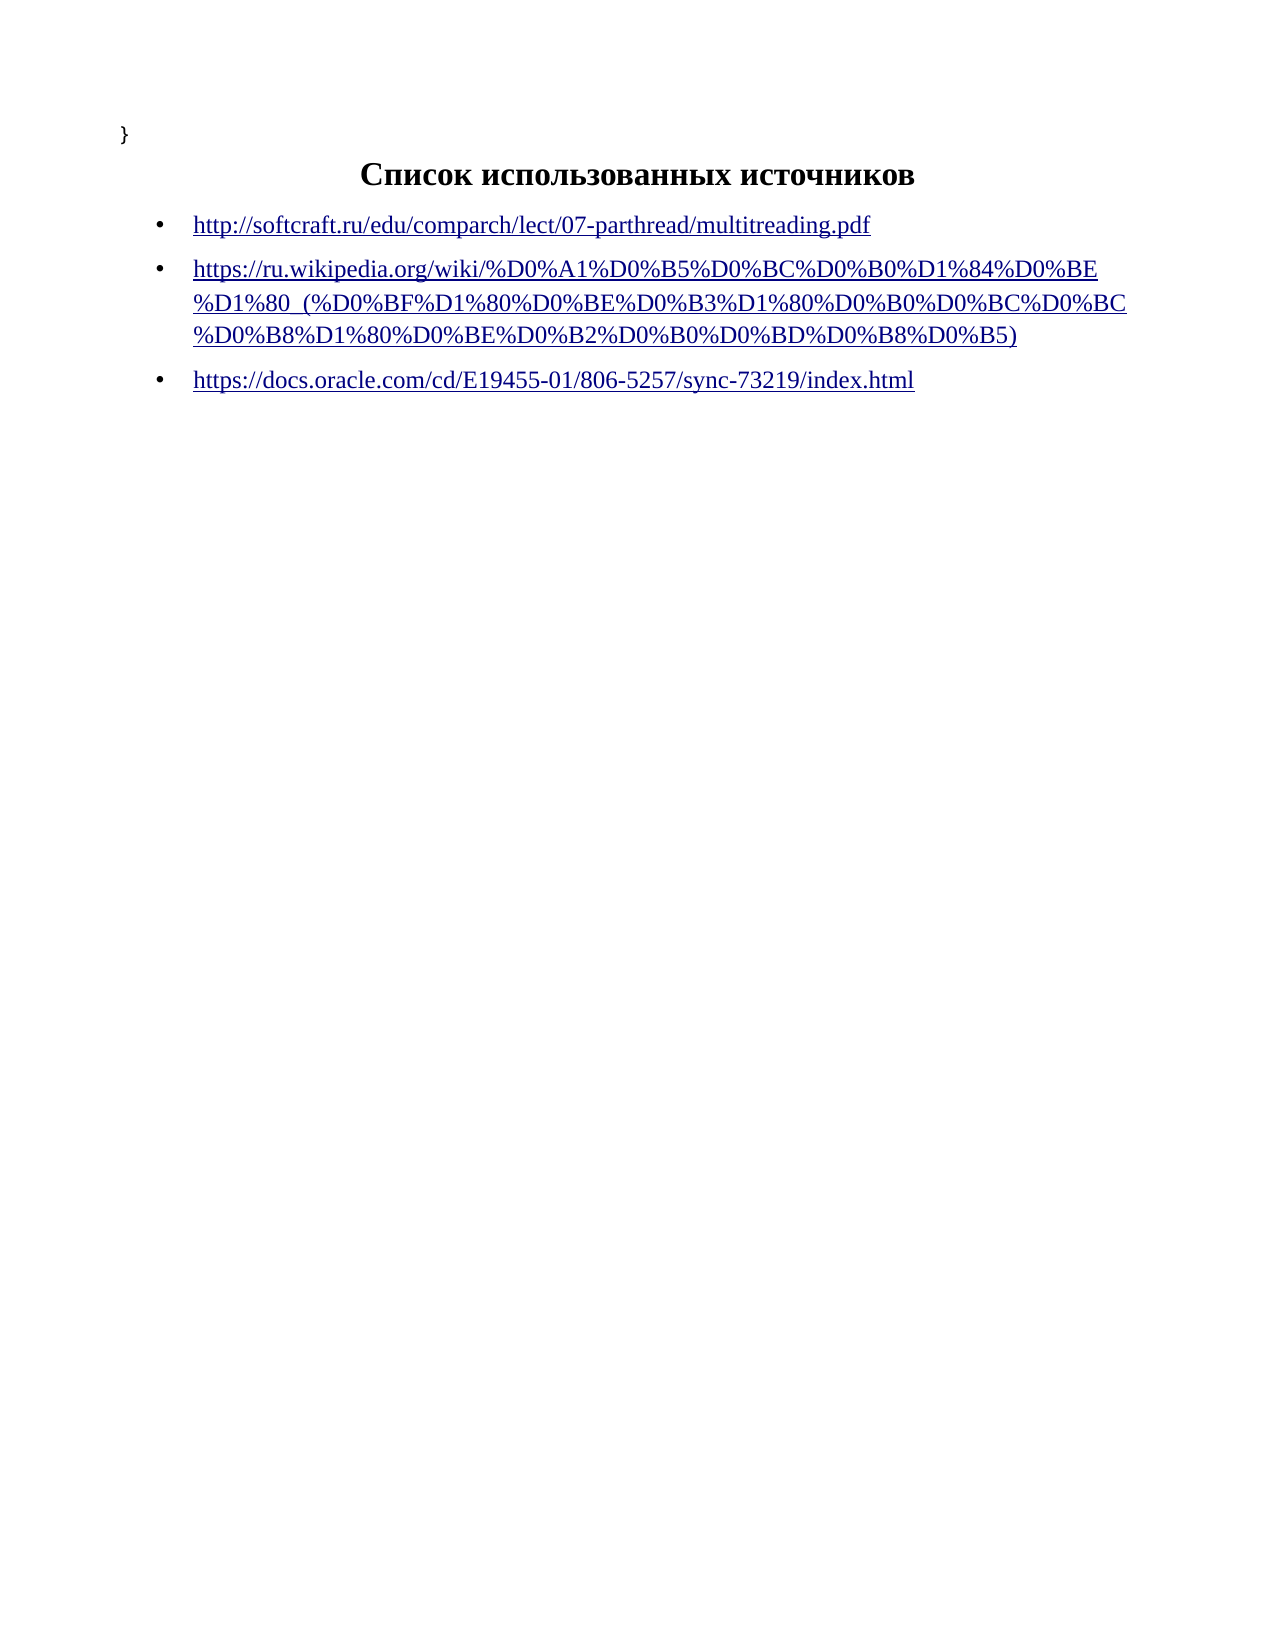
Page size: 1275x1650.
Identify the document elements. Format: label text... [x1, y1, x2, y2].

list https://ru.wikipedia.org/wiki/%D0%A1%D0%B5%D0%BC%D0%B0%D1%84%D0%BE%D1%80_(%D0%BF%D1%80%D0%BE%D0%B3%D1%80%D0%B0%D0%BC%D0%BC%D0%B8%D1%80%D0%BE%D0%B2%D0%B0%D0%BD%D0%B8%D0%B5) [156, 254, 1157, 349]
list https://docs.oracle.com/cd/E19455-01/806-5257/sync-73219/index.html [156, 366, 1157, 394]
text Список использованных источников [118, 154, 1157, 192]
list http://softcraft.ru/edu/comparch/lect/07-parthread/multitreading.pdf [156, 210, 1157, 238]
text } [118, 118, 1157, 148]
